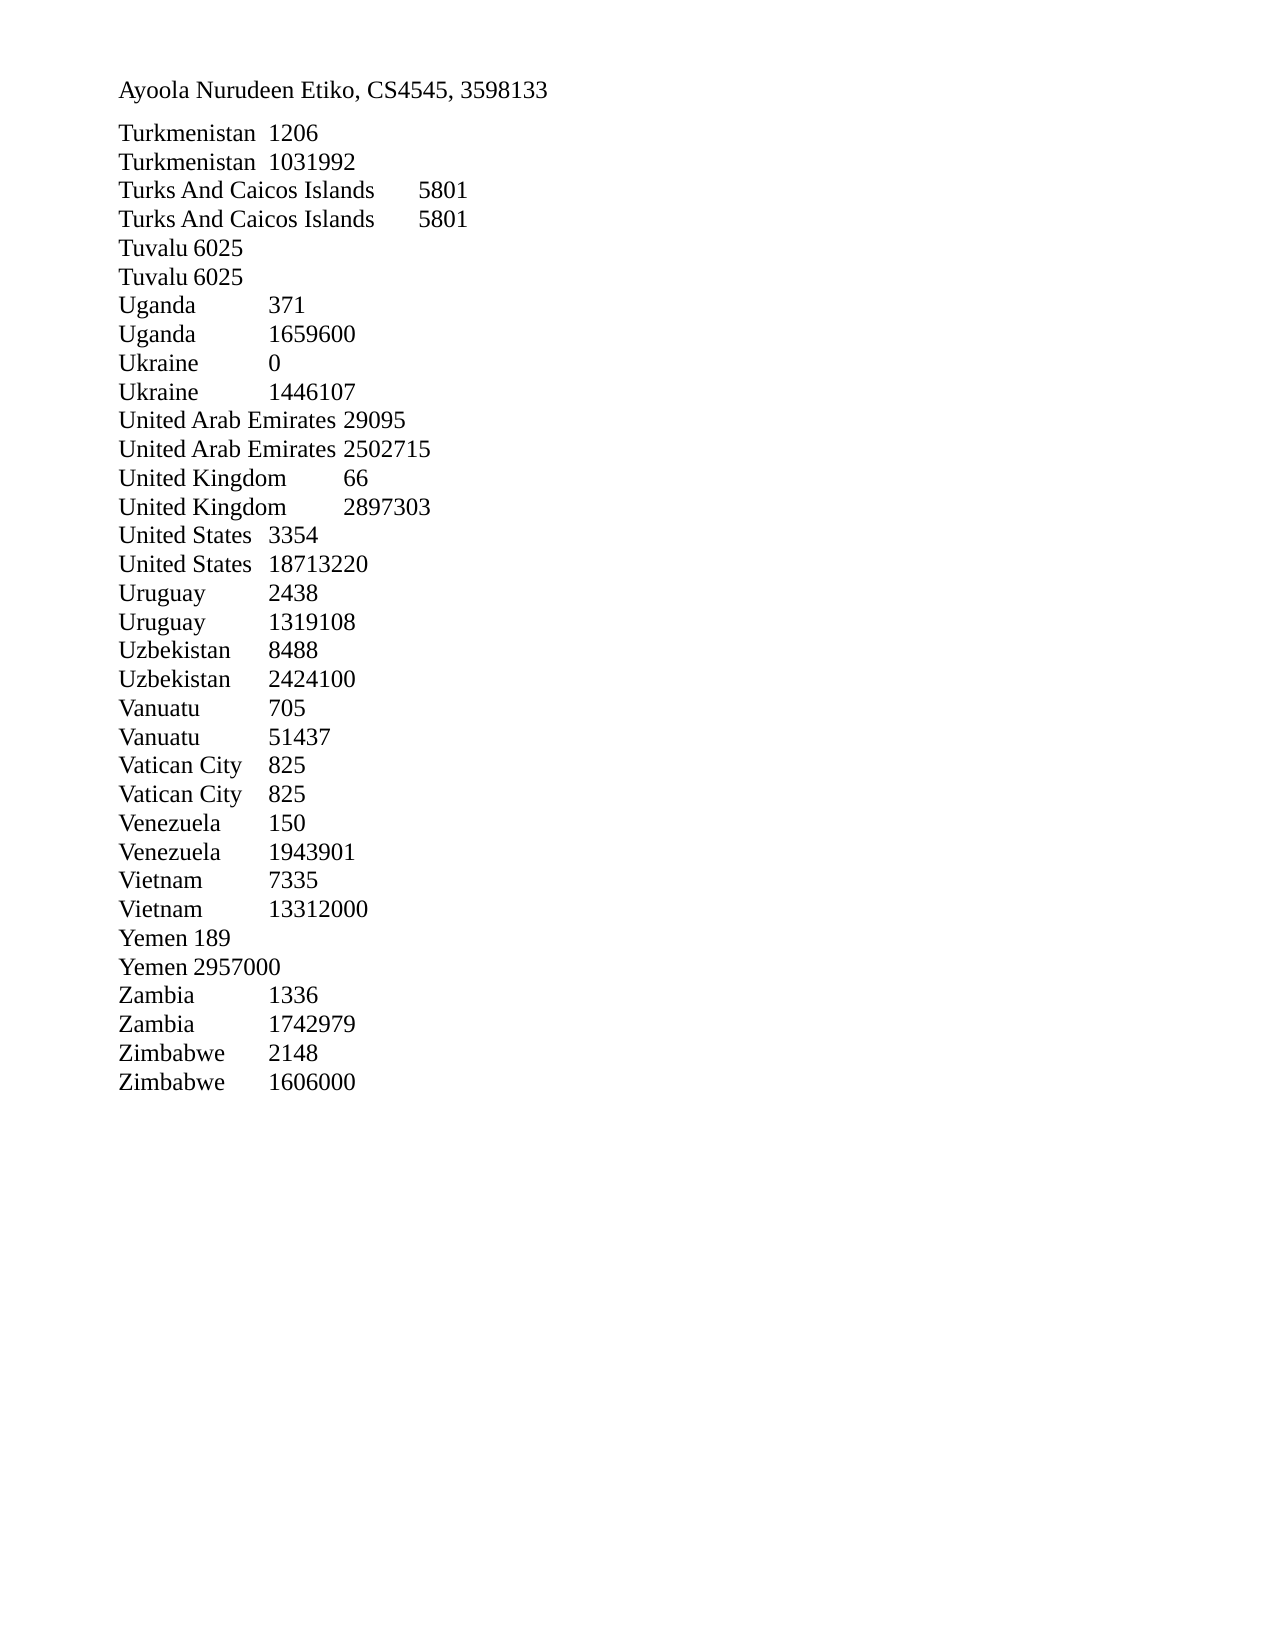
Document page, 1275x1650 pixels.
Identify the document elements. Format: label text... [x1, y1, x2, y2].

text Vatican City 825 [118, 751, 1157, 779]
text Vatican City 825 [118, 779, 1157, 808]
text United States 18713220 [118, 549, 1157, 578]
text Venezuela 150 [118, 808, 1157, 837]
text Turks And Caicos Islands 5801 [118, 204, 1157, 233]
text United Arab Emirates 2502715 [118, 434, 1157, 463]
text Vanuatu 705 [118, 693, 1157, 722]
text Tuvalu 6025 [118, 262, 1157, 291]
text United Kingdom 66 [118, 463, 1157, 492]
text Uganda 1659600 [118, 319, 1157, 348]
text Turks And Caicos Islands 5801 [118, 176, 1157, 204]
text United States 3354 [118, 521, 1157, 549]
text Vietnam 7335 [118, 866, 1157, 894]
text Ukraine 1446107 [118, 377, 1157, 406]
text Venezuela 1943901 [118, 837, 1157, 866]
text Zimbabwe 2148 [118, 1038, 1157, 1067]
text Yemen 189 [118, 923, 1157, 952]
text Zimbabwe 1606000 [118, 1067, 1157, 1096]
text Turkmenistan 1206 [118, 118, 1157, 147]
text Tuvalu 6025 [118, 233, 1157, 262]
text Vietnam 13312000 [118, 894, 1157, 923]
text Uruguay 2438 [118, 578, 1157, 607]
text United Arab Emirates 29095 [118, 406, 1157, 434]
text Zambia 1336 [118, 981, 1157, 1009]
text Turkmenistan 1031992 [118, 147, 1157, 176]
text Uruguay 1319108 [118, 607, 1157, 636]
text Ukraine 0 [118, 348, 1157, 377]
text United Kingdom 2897303 [118, 492, 1157, 521]
text Vanuatu 51437 [118, 722, 1157, 751]
text Zambia 1742979 [118, 1009, 1157, 1038]
text Uzbekistan 2424100 [118, 664, 1157, 693]
text Uzbekistan 8488 [118, 636, 1157, 664]
text Yemen 2957000 [118, 952, 1157, 981]
text Uganda 371 [118, 291, 1157, 319]
